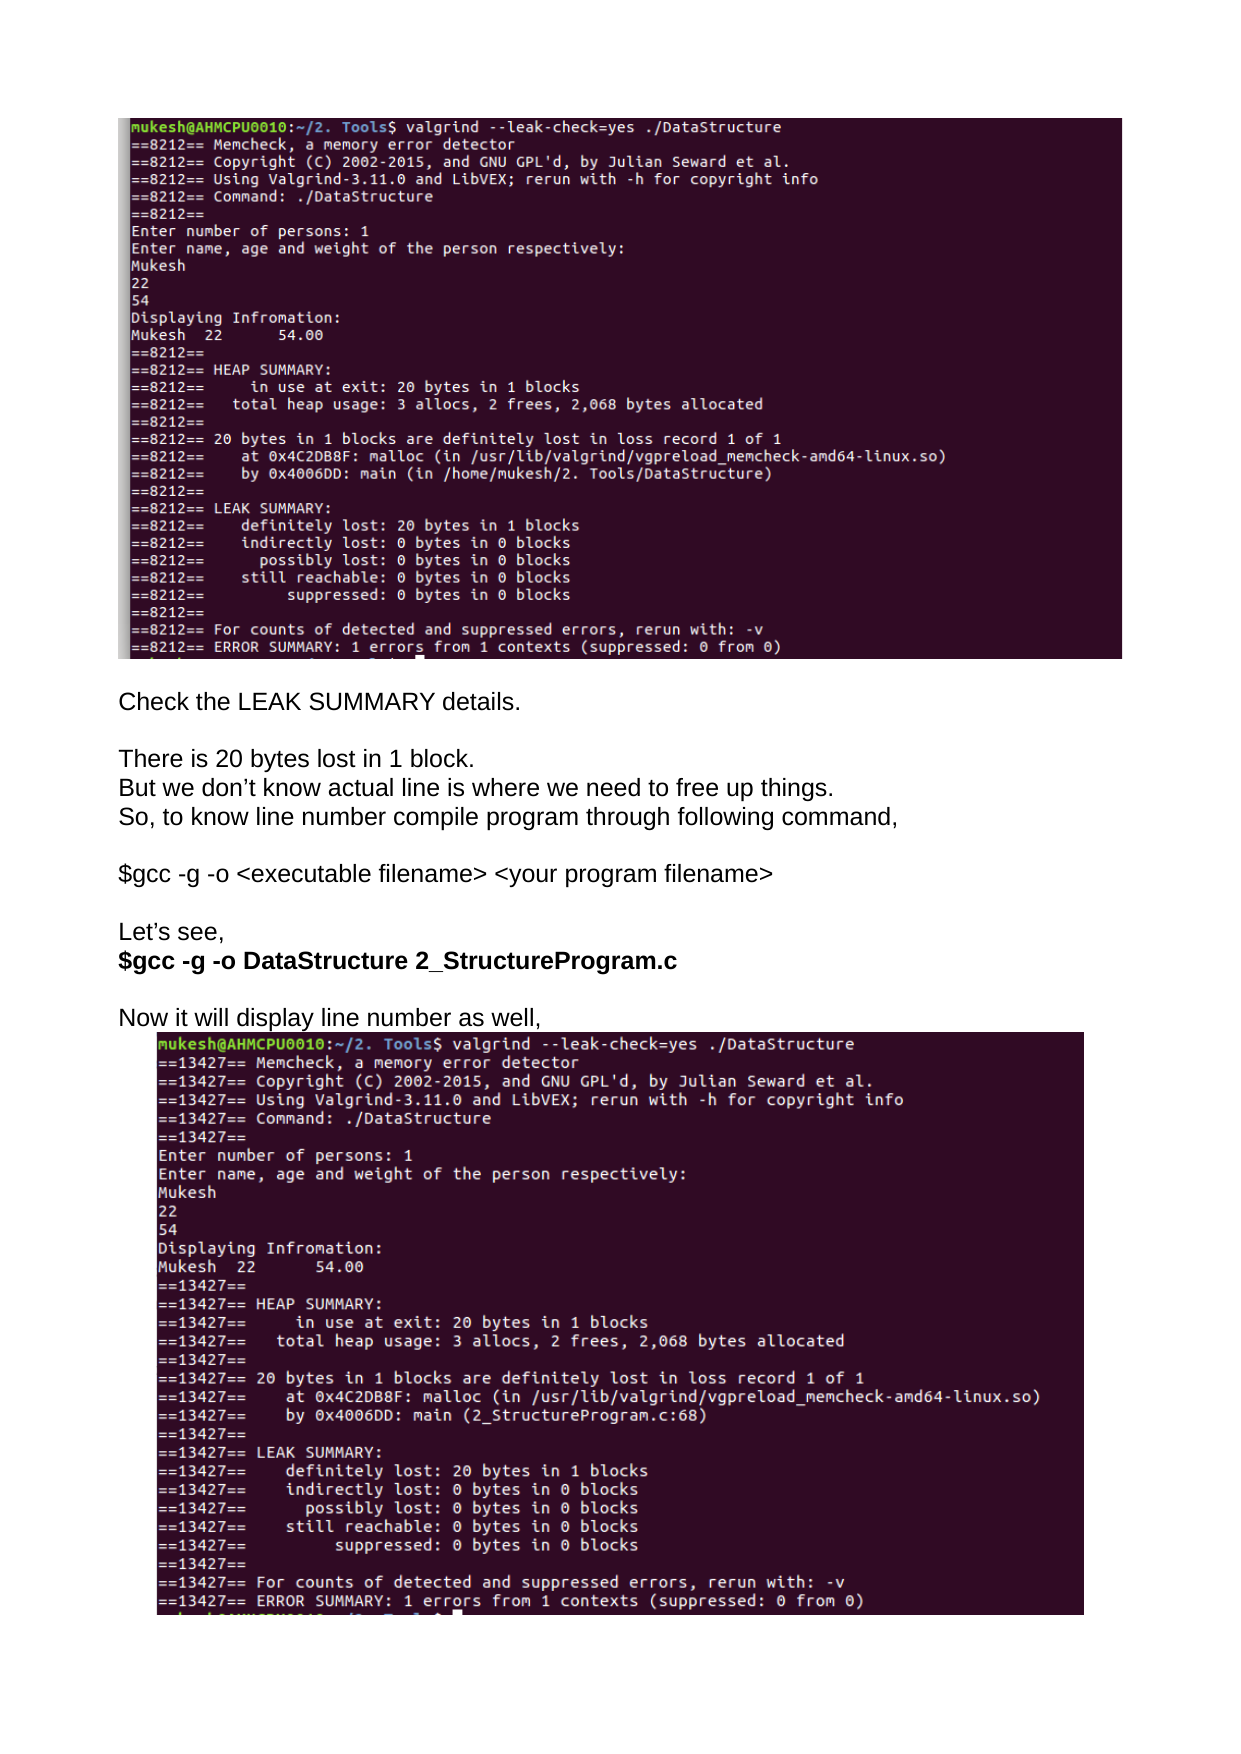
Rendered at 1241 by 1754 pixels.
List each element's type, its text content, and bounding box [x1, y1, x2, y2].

text Check the LEAK SUMMARY details. [118, 687, 1122, 716]
text There is 20 bytes lost in 1 block. [118, 744, 1122, 773]
text So, to know line number compile program through following command, [118, 802, 1122, 831]
picture [156, 1032, 1084, 1615]
text Let’s see, [118, 917, 1122, 946]
picture [118, 118, 1123, 659]
text But we don’t know actual line is where we need to free up things. [118, 773, 1122, 802]
text $gcc -g -o <executable filename> <your program filename> [118, 859, 1122, 888]
text $gcc -g -o DataStructure 2_StructureProgram.c [118, 946, 1122, 974]
text Now it will display line number as well, [118, 1003, 1122, 1032]
